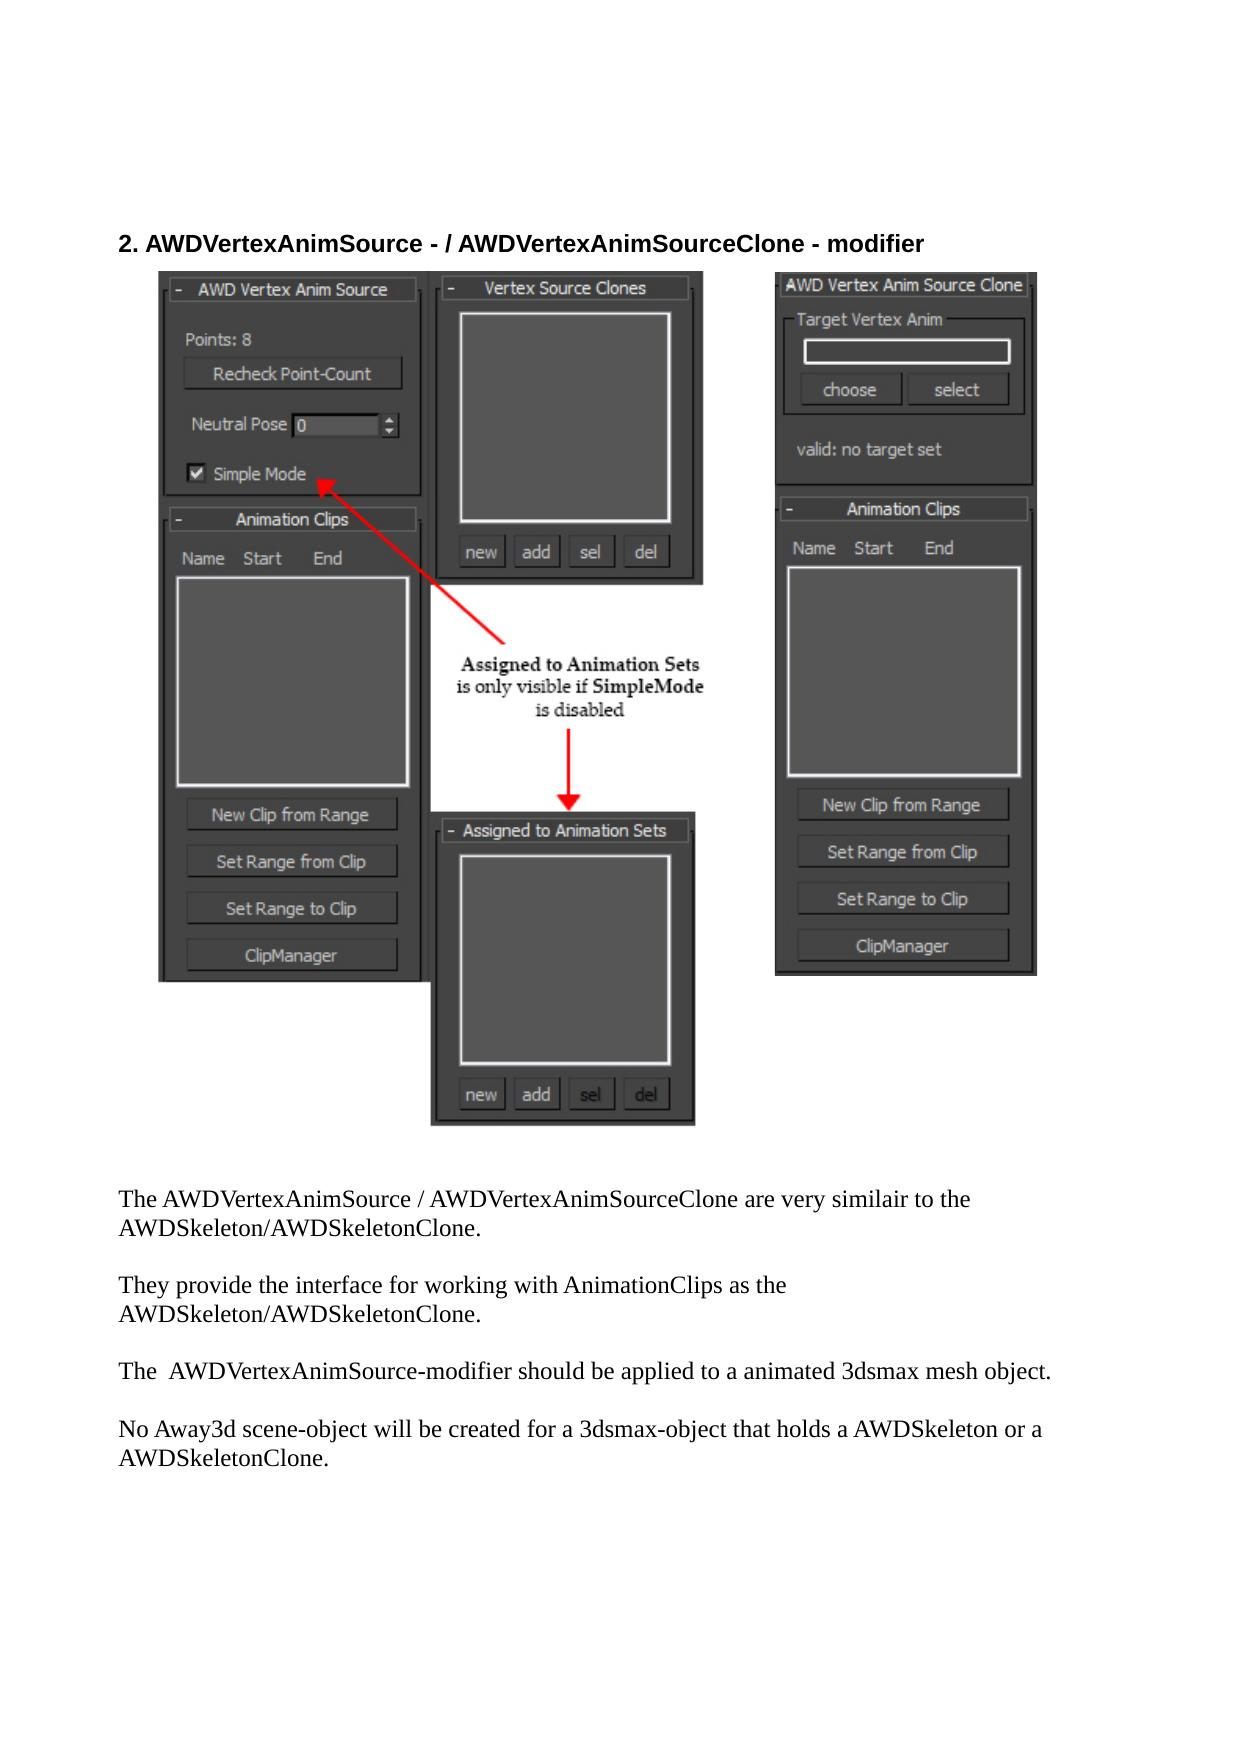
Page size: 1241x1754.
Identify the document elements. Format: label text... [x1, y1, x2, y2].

picture [157, 271, 705, 1184]
text No Away3d scene-object will be created for a 3dsmax-object that holds a AWDSkeleton or a AWDSkeletonClone. [118, 1414, 1122, 1471]
text They provide the interface for working with AnimationClips as the AWDSkeleton/AWDSkeletonClone. [118, 1270, 1122, 1328]
text The AWDVertexAnimSource / AWDVertexAnimSourceClone are very similair to the AWDSkeleton/AWDSkeletonClone. [118, 270, 1122, 1241]
text The AWDVertexAnimSource-modifier should be applied to a animated 3dsmax mesh object. [118, 1356, 1122, 1385]
subtitle 2. AWDVertexAnimSource - / AWDVertexAnimSourceClone - modifier [118, 229, 1122, 258]
picture [774, 272, 1038, 976]
